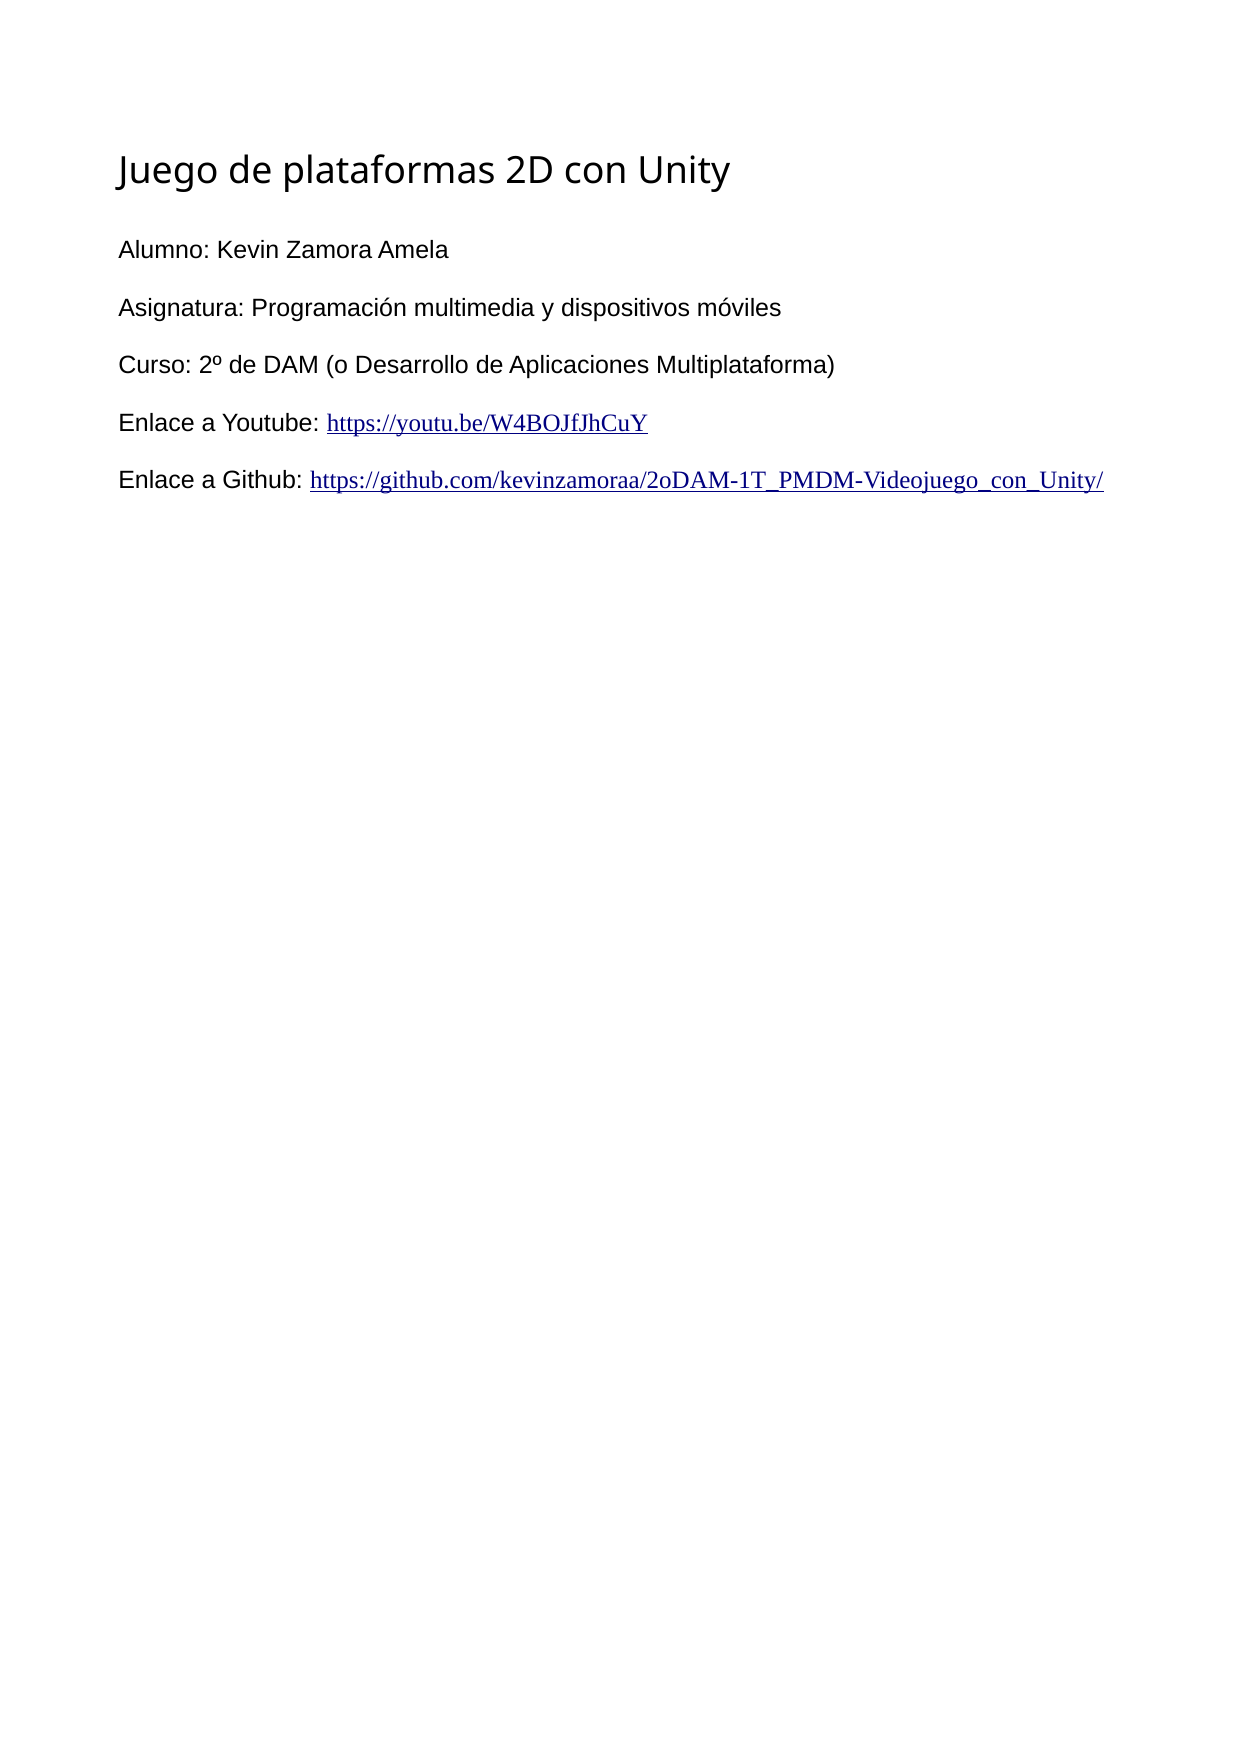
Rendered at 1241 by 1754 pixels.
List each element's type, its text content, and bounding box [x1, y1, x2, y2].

text Alumno: Kevin Zamora Amela [118, 235, 1122, 264]
text Enlace a Youtube: https://youtu.be/W4BOJfJhCuY [118, 408, 1122, 437]
text Curso: 2º de DAM (o Desarrollo de Aplicaciones Multiplataforma) [118, 350, 1122, 379]
text Enlace a Github: https://github.com/kevinzamoraa/2oDAM-1T_PMDM-Videojuego_con_Unity/ [118, 466, 1122, 494]
text Asignatura: Programación multimedia y dispositivos móviles [118, 293, 1122, 322]
subtitle Juego de plataformas 2D con Unity [118, 143, 1122, 194]
